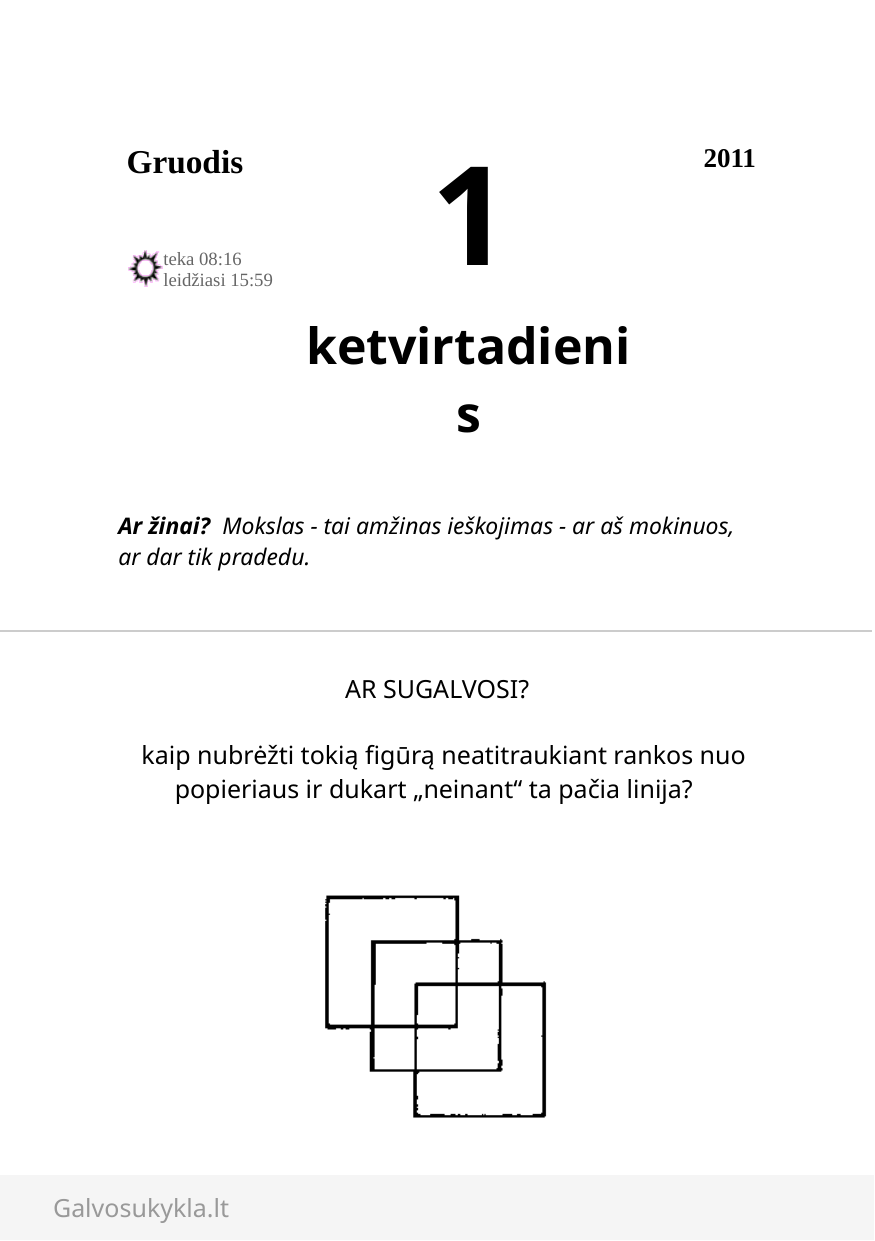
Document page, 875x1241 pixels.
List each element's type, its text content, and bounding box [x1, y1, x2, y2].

text kaip nubrėžti tokią figūrą neatitraukiant rankos nuo popieriaus ir dukart „neinant“ ta pačia linija? [118, 737, 756, 805]
text AR SUGALVOSI? [118, 672, 756, 706]
picture [127, 250, 164, 288]
table_header [118, 288, 298, 448]
table_header 1 ketvirtadienis [299, 118, 638, 448]
text Ar žinai? Mokslas - tai amžinas ieškojimas - ar aš mokinuos, ar dar tik pradedu. [118, 510, 756, 573]
table_header Gruodis teka 08:16 leidžiasi 15:59 [118, 118, 298, 287]
table_header 2011 [638, 118, 756, 448]
